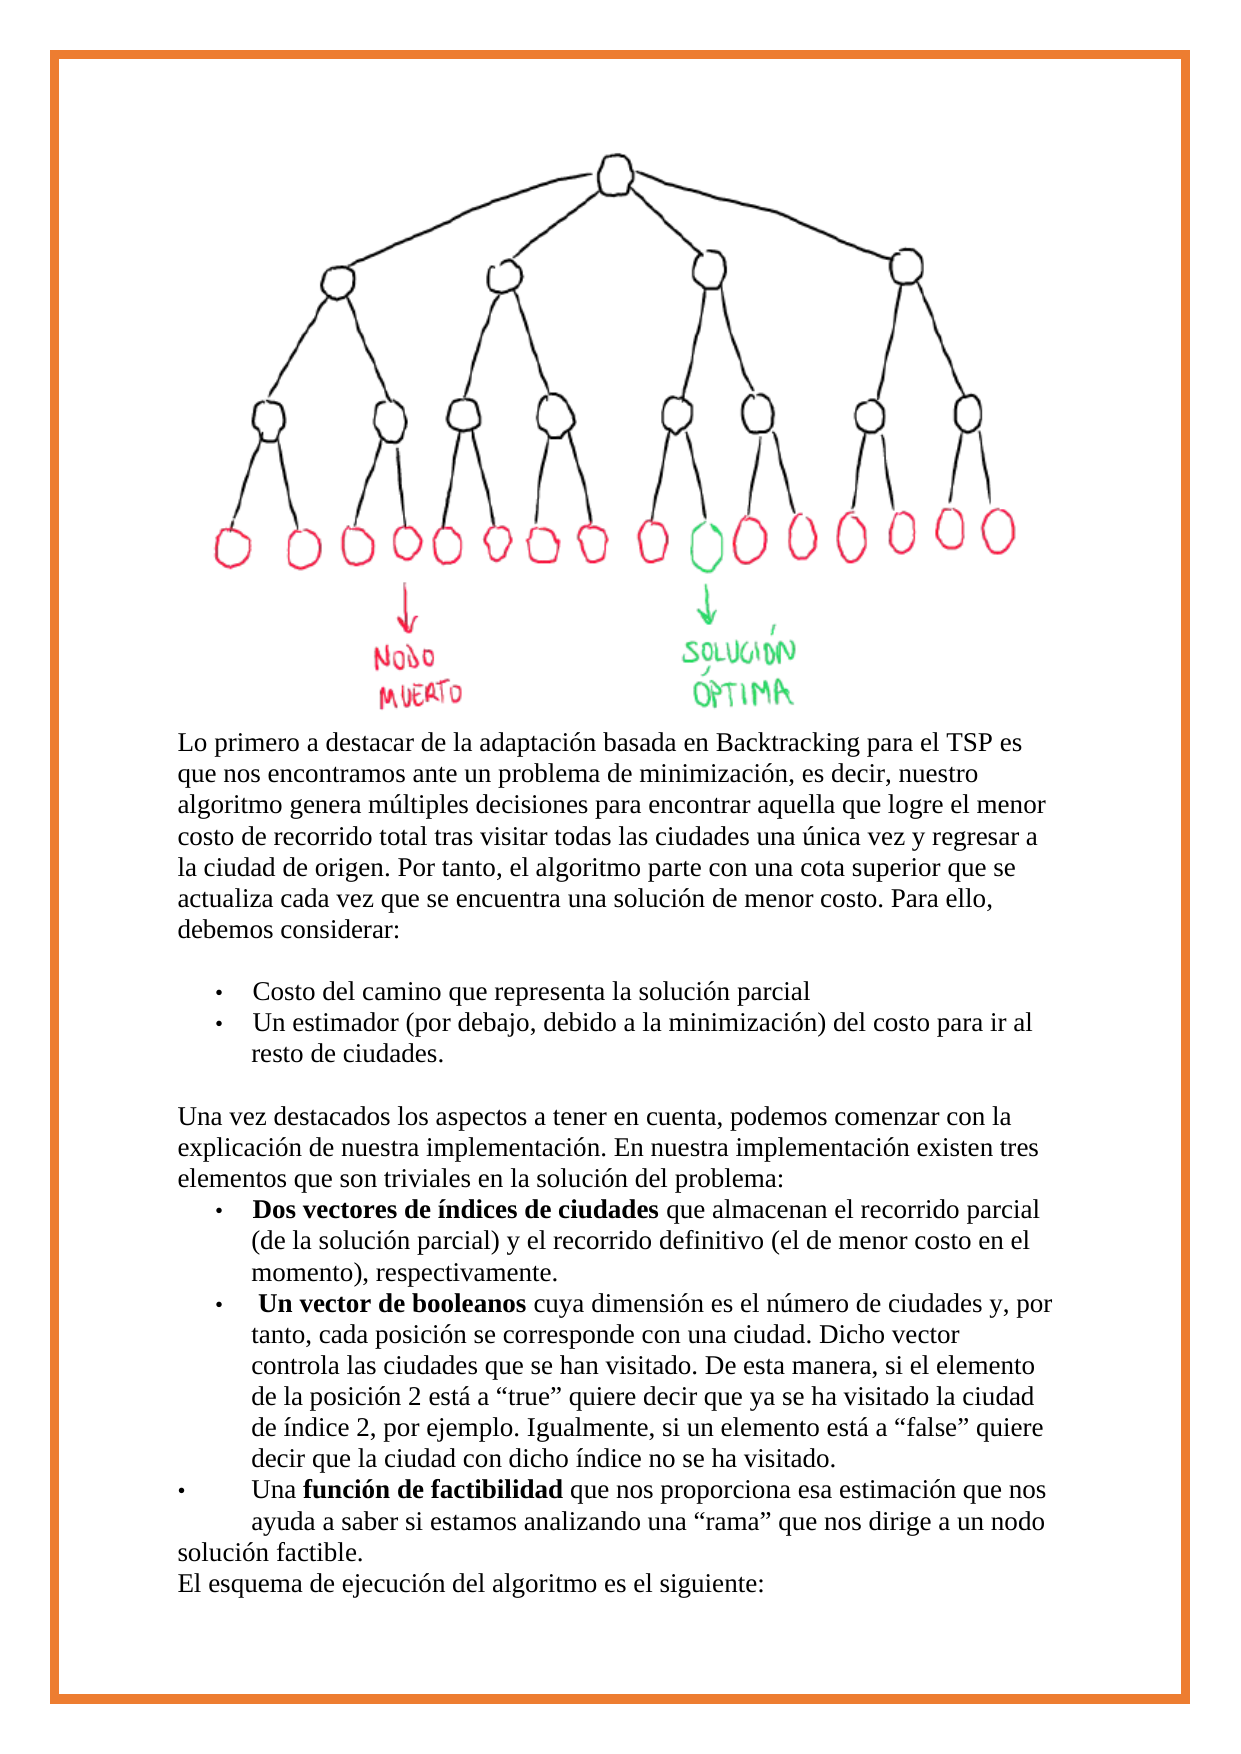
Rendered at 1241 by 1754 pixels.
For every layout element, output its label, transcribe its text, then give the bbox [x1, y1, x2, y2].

text ayuda a saber si estamos analizando una “rama” que nos dirige a un nodo [251, 1505, 1063, 1536]
text Una vez destacados los aspectos a tener en cuenta, podemos comenzar con la [177, 1100, 1063, 1131]
text (de la solución parcial) y el recorrido definitivo (el de menor costo en el [251, 1224, 1063, 1256]
text controla las ciudades que se han visitado. De esta manera, si el elemento [251, 1349, 1063, 1380]
text algoritmo genera múltiples decisiones para encontrar aquella que logre el menor [177, 788, 1063, 819]
list Dos vectores de índices de ciudades que almacenan el recorrido parcial [215, 1193, 1063, 1224]
text que nos encontramos ante un problema de minimización, es decir, nuestro [177, 757, 1063, 788]
text elementos que son triviales en la solución del problema: [177, 1162, 1063, 1193]
list Un vector de booleanos cuya dimensión es el número de ciudades y, por [215, 1287, 1063, 1318]
text decir que la ciudad con dicho índice no se ha visitado. [251, 1442, 1063, 1474]
text Lo primero a destacar de la adaptación basada en Backtracking para el TSP es [177, 726, 1063, 757]
text la ciudad de origen. Por tanto, el algoritmo parte con una cota superior que se [177, 851, 1063, 882]
text costo de recorrido total tras visitar todas las ciudades una única vez y regresar a [177, 819, 1063, 851]
text de índice 2, por ejemplo. Igualmente, si un elemento está a “false” quiere [251, 1411, 1063, 1442]
text momento), respectivamente. [251, 1256, 1063, 1287]
text • Una función de factibilidad que nos proporciona esa estimación que nos [177, 1474, 1063, 1505]
text solución factible. [177, 1536, 1063, 1567]
text explicación de nuestra implementación. En nuestra implementación existen tres [177, 1131, 1063, 1162]
text de la posición 2 está a “true” quiere decir que ya se ha visitado la ciudad [251, 1380, 1063, 1411]
list Costo del camino que representa la solución parcial [215, 975, 1063, 1006]
list Un estimador (por debajo, debido a la minimización) del costo para ir al [215, 1006, 1063, 1038]
text tanto, cada posición se corresponde con una ciudad. Dicho vector [251, 1318, 1063, 1349]
text resto de ciudades. [177, 1038, 1063, 1069]
text actualiza cada vez que se encuentra una solución de menor costo. Para ello, [177, 882, 1063, 913]
text El esquema de ejecución del algoritmo es el siguiente: [177, 1567, 1063, 1598]
text debemos considerar: [177, 913, 1063, 944]
